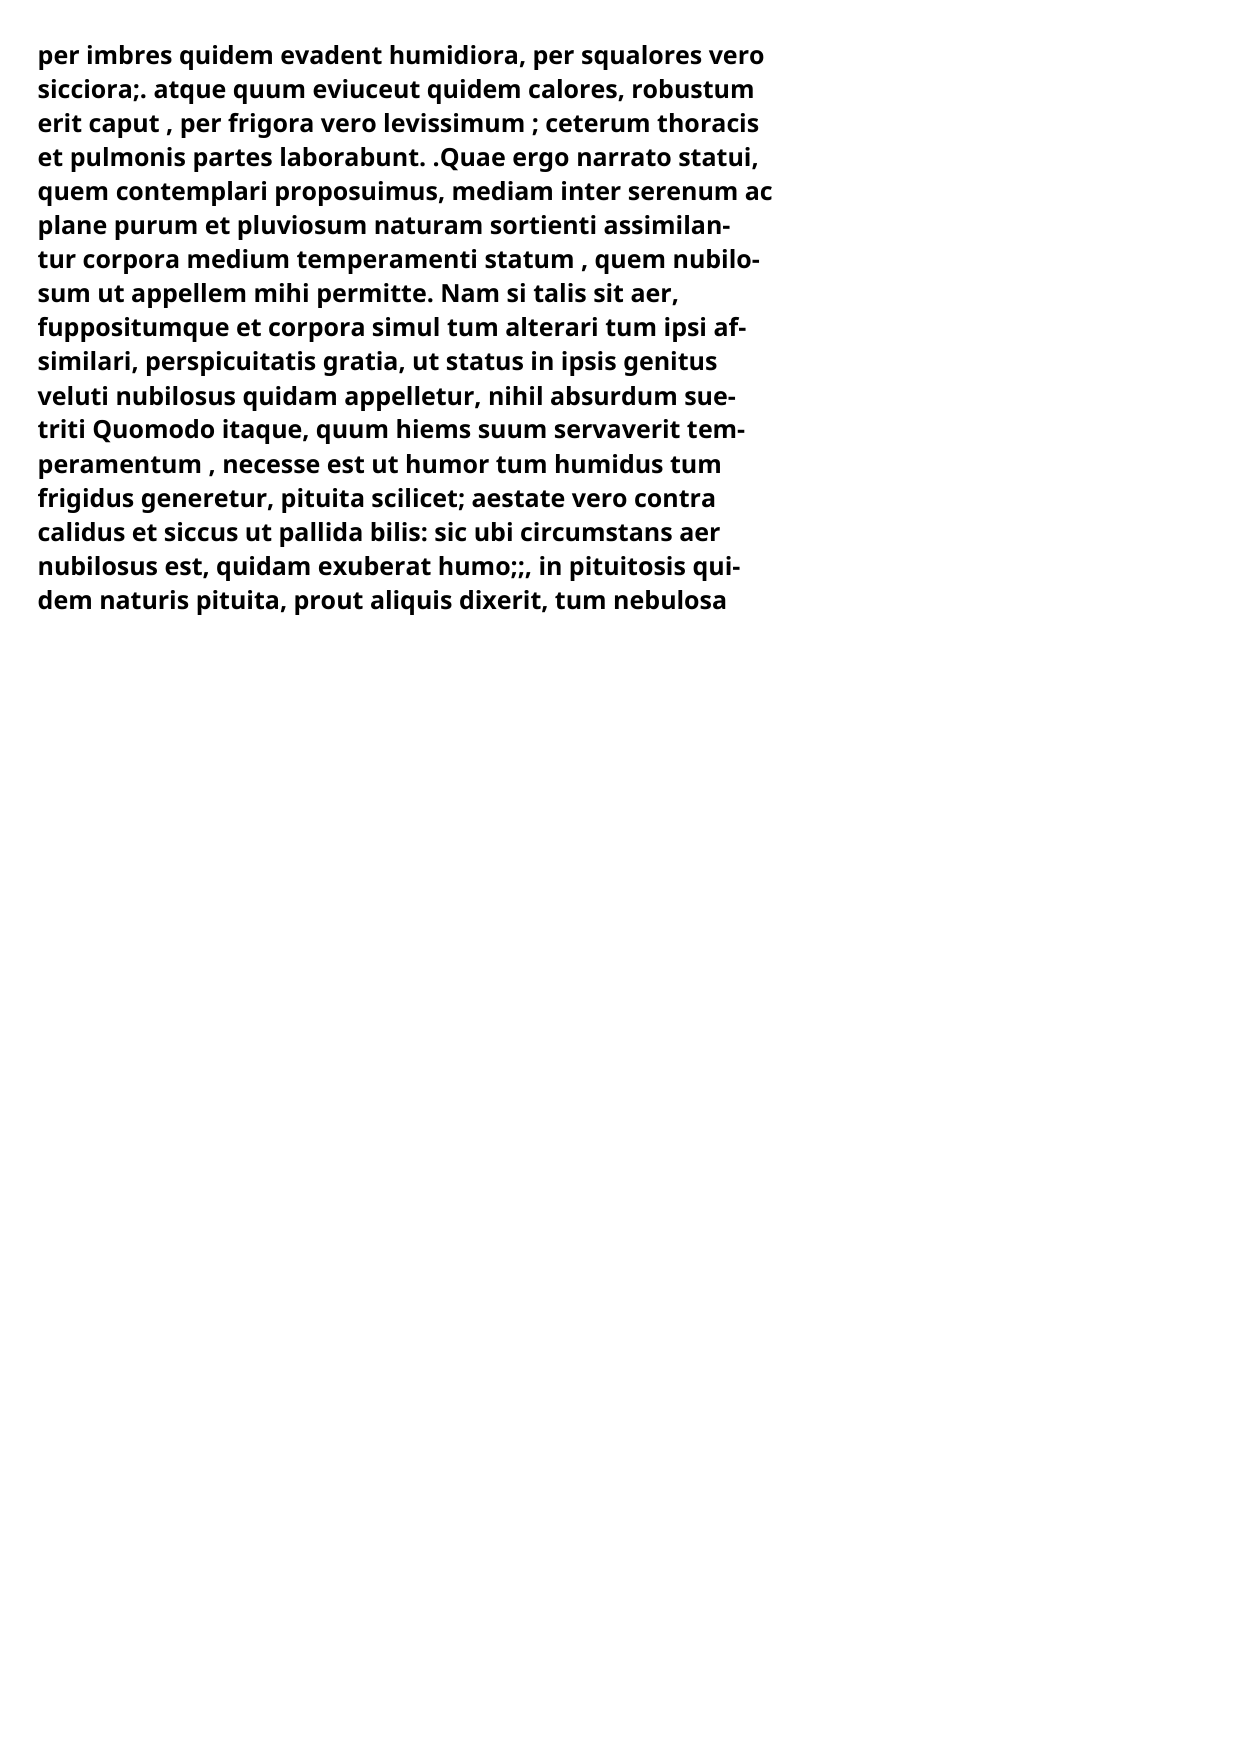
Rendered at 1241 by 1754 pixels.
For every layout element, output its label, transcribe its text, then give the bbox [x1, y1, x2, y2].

text per imbres quidem evadent humidiora, per squalores vero sicciora;. atque quum eviuceut quidem calores, robustum erit caput , per frigora vero levissimum ; ceterum thoracis et pulmonis partes laborabunt. .Quae ergo narrato statui, quem contemplari proposuimus, mediam inter serenum ac plane purum et pluviosum naturam sortienti assimilan- tur corpora medium temperamenti statum , quem nubilo- sum ut appellem mihi permitte. Nam si talis sit aer, fuppositumque et corpora simul tum alterari tum ipsi af- similari, perspicuitatis gratia, ut status in ipsis genitus veluti nubilosus quidam appelletur, nihil absurdum sue- triti Quomodo itaque, quum hiems suum servaverit tem- peramentum , necesse est ut humor tum humidus tum frigidus generetur, pituita scilicet; aestate vero contra calidus et siccus ut pallida bilis: sic ubi circumstans aer nubilosus est, quidam exuberat humo;;, in pituitosis qui- dem naturis pituita, prout aliquis dixerit, tum nebulosa [37, 37, 1203, 617]
